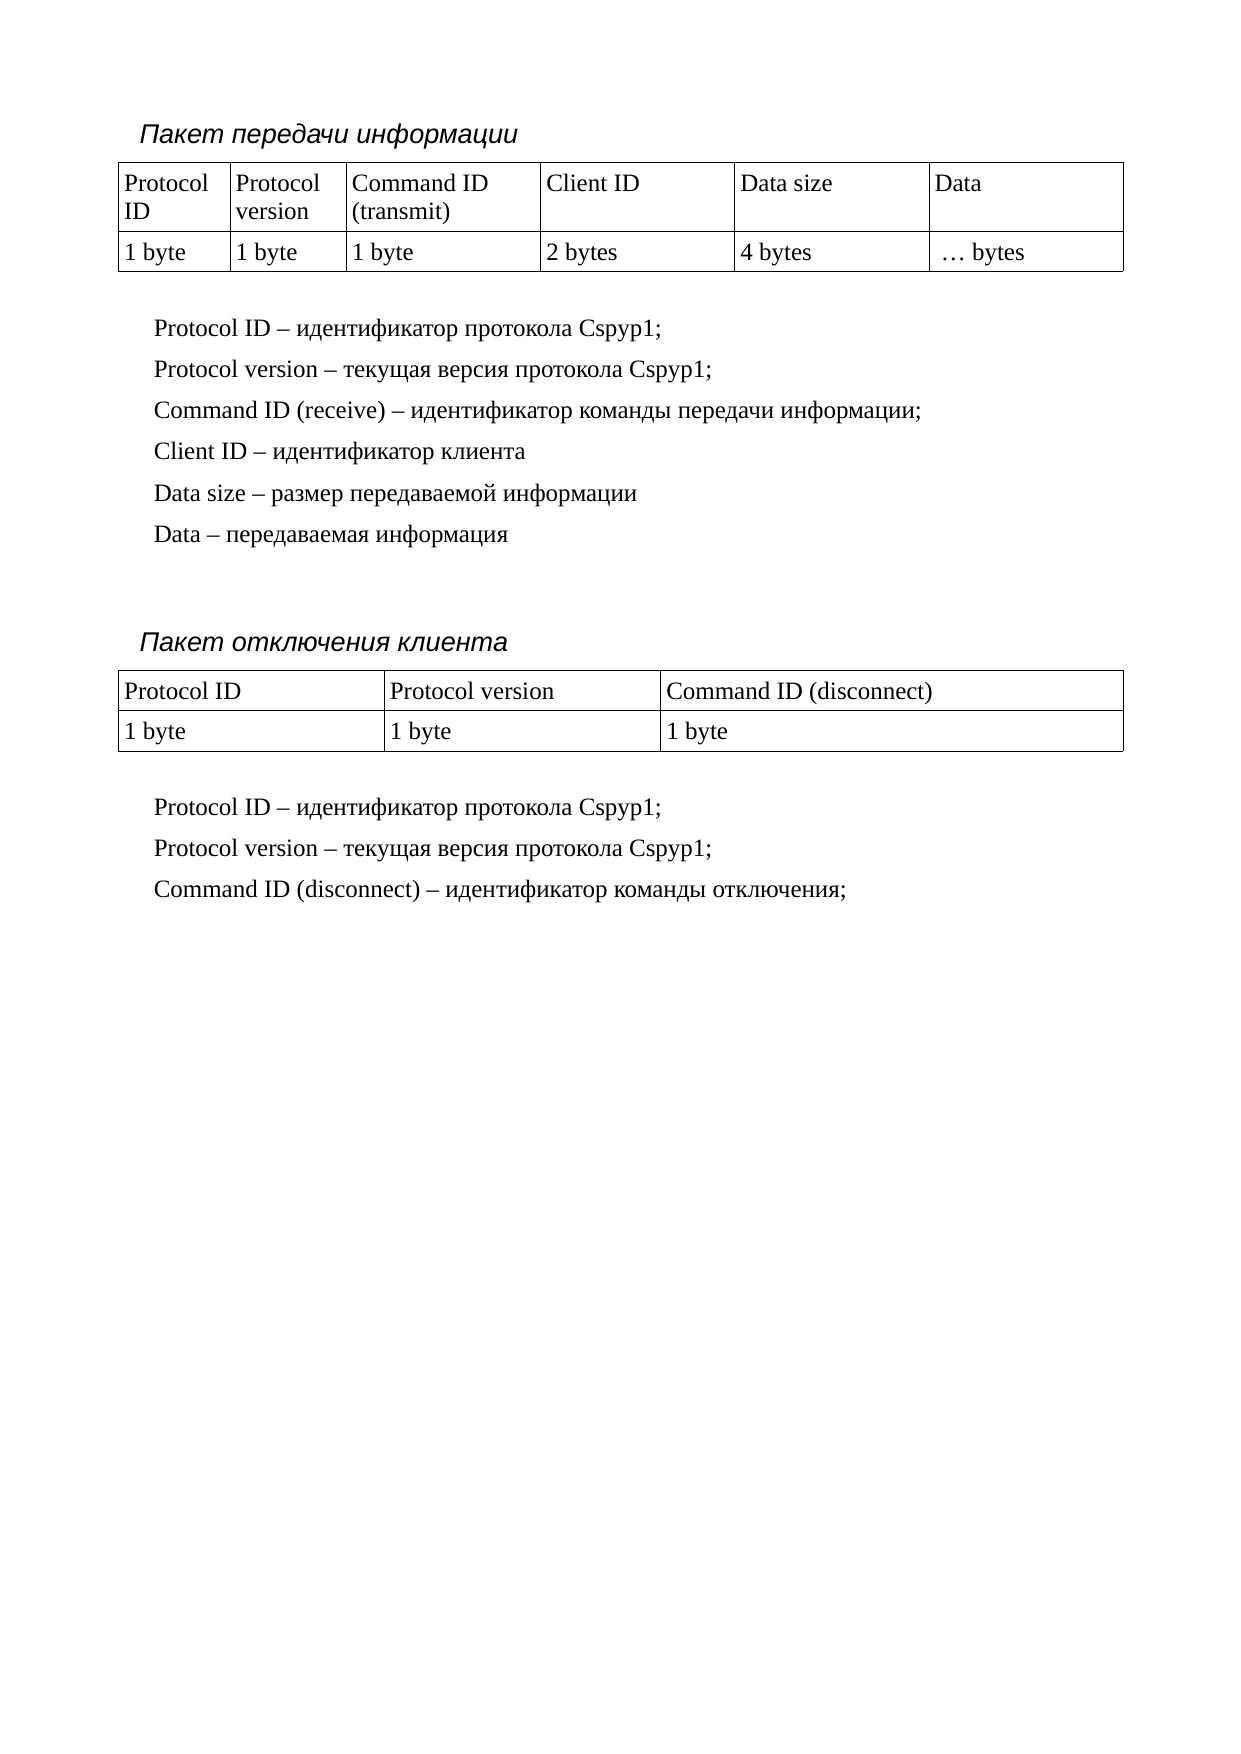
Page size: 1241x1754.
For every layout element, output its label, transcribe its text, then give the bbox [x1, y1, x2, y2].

table_cell 2 bytes [541, 232, 734, 271]
table_cell 1 byte [385, 711, 660, 751]
table_header Command ID (disconnect) [661, 671, 1123, 710]
text Data size – размер передаваемой информации [118, 478, 1122, 506]
table_cell 1 byte [661, 711, 1123, 751]
table_cell 1 byte [347, 232, 540, 271]
text Protocol ID – идентификатор протокола Cspyp1; [118, 792, 1122, 821]
table_header Protocol ID [119, 671, 384, 710]
table_cell … bytes [930, 232, 1123, 271]
text Protocol version – текущая версия протокола Cspyp1; [118, 354, 1122, 383]
table_header Protocol version [385, 671, 660, 710]
text Client ID – идентификатор клиента [118, 436, 1122, 465]
text Data – передаваемая информация [118, 519, 1122, 548]
table_cell 1 byte [231, 232, 346, 271]
table_header Command ID (transmit) [347, 163, 540, 231]
text Command ID (disconnect) – идентификатор команды отключения; [118, 874, 1122, 903]
table_header Data size [735, 163, 929, 231]
table_header Data [930, 163, 1123, 231]
table_header Client ID [541, 163, 734, 231]
table_cell 1 byte [119, 711, 384, 751]
table_cell 1 byte [119, 232, 230, 271]
table_header Protocol version [231, 163, 346, 231]
text Command ID (receive) – идентификатор команды передачи информации; [118, 395, 1122, 424]
table_cell 4 bytes [735, 232, 929, 271]
text Protocol ID – идентификатор протокола Cspyp1; [118, 313, 1122, 341]
subtitle Пакет передачи информации [139, 118, 1122, 149]
text Protocol version – текущая версия протокола Cspyp1; [118, 833, 1122, 862]
subtitle Пакет отключения клиента [139, 626, 1122, 658]
table_header Protocol ID [119, 163, 230, 231]
